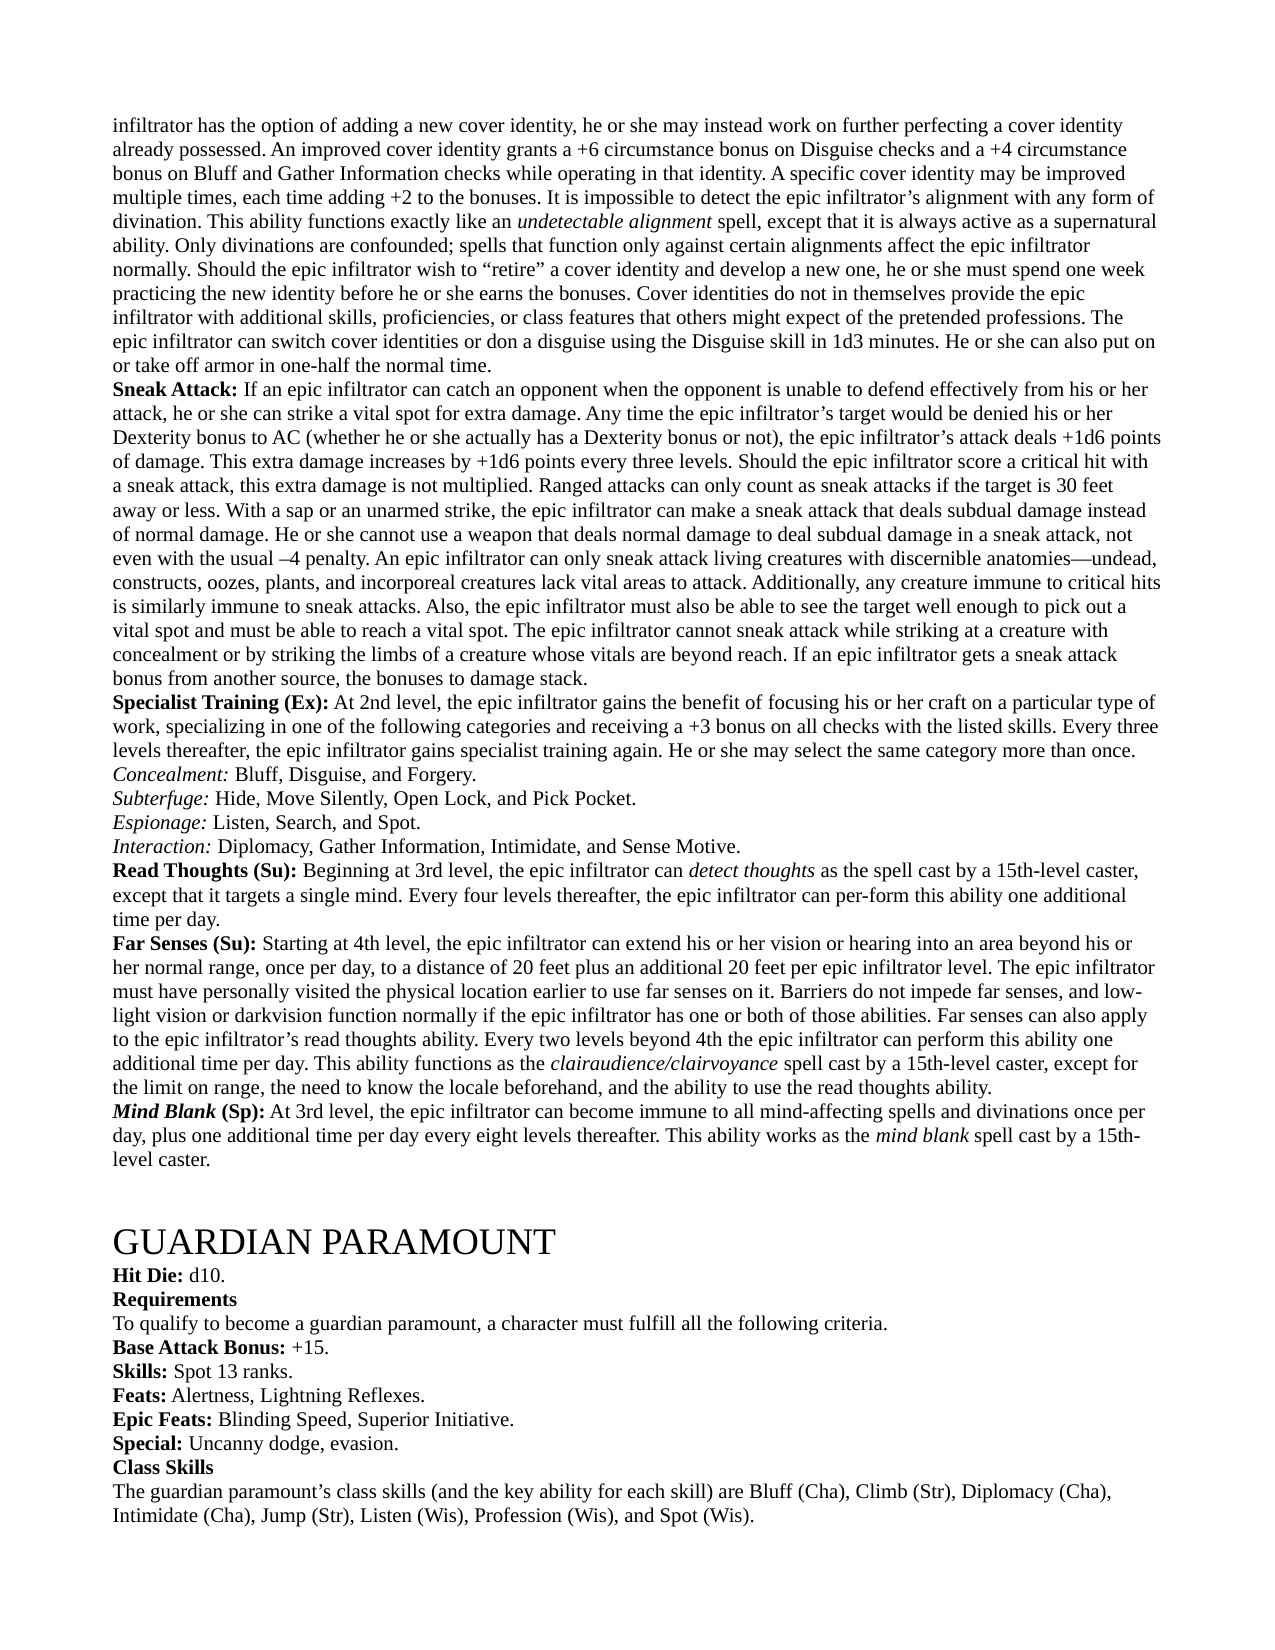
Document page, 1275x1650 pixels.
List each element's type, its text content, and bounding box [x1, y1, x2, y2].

text Skills: Spot 13 ranks. [112, 1359, 1162, 1383]
text Class Skills [112, 1455, 1162, 1479]
text Feats: Alertness, Lightning Reflexes. [112, 1383, 1162, 1407]
text Sneak Attack: If an epic infiltrator can catch an opponent when the opponent is unable to defend effectively from his or her attack, he or she can strike a vital spot for extra damage. Any time the epic infiltrator’s target would be denied his or her Dexterity bonus to AC (whether he or she actually has a Dexterity bonus or not), the epic infiltrator’s attack deals +1d6 points of damage. This extra damage increases by +1d6 points every three levels. Should the epic infiltrator score a critical hit with a sneak attack, this extra damage is not multiplied. Ranged attacks can only count as sneak attacks if the target is 30 feet away or less. With a sap or an unarmed strike, the epic infiltrator can make a sneak attack that deals subdual damage instead of normal damage. He or she cannot use a weapon that deals normal damage to deal subdual damage in a sneak attack, not even with the usual –4 penalty. An epic infiltrator can only sneak attack living creatures with discernible anatomies—undead, constructs, oozes, plants, and incorporeal creatures lack vital areas to attack. Additionally, any creature immune to critical hits is similarly immune to sneak attacks. Also, the epic infiltrator must also be able to see the target well enough to pick out a vital spot and must be able to reach a vital spot. The epic infiltrator cannot sneak attack while striking at a creature with concealment or by striking the limbs of a creature whose vitals are beyond reach. If an epic infiltrator gets a sneak attack bonus from another source, the bonuses to damage stack. [112, 377, 1162, 690]
text Interaction: Diplomacy, Gather Information, Intimidate, and Sense Motive. [112, 834, 1162, 858]
text Special: Uncanny dodge, evasion. [112, 1431, 1162, 1455]
text Base Attack Bonus: +15. [112, 1335, 1162, 1359]
text Far Senses (Su): Starting at 4th level, the epic infiltrator can extend his or her vision or hearing into an area beyond his or her normal range, once per day, to a distance of 20 feet plus an additional 20 feet per epic infiltrator level. The epic infiltrator must have personally visited the physical location earlier to use far senses on it. Barriers do not impede far senses, and low-light vision or darkvision function normally if the epic infiltrator has one or both of those abilities. Far senses can also apply to the epic infiltrator’s read thoughts ability. Every two levels beyond 4th the epic infiltrator can perform this ability one additional time per day. This ability functions as the clairaudience/clairvoyance spell cast by a 15th-level caster, except for the limit on range, the need to know the locale beforehand, and the ability to use the read thoughts ability. [112, 931, 1162, 1099]
text Espionage: Listen, Search, and Spot. [112, 810, 1162, 834]
text Specialist Training (Ex): At 2nd level, the epic infiltrator gains the benefit of focusing his or her craft on a particular type of work, specializing in one of the following categories and receiving a +3 bonus on all checks with the listed skills. Every three levels thereafter, the epic infiltrator gains specialist training again. He or she may select the same category more than once. [112, 690, 1162, 762]
text Hit Die: d10. [112, 1262, 1162, 1287]
text To qualify to become a guardian paramount, a character must fulfill all the following criteria. [112, 1311, 1162, 1335]
text Mind Blank (Sp): At 3rd level, the epic infiltrator can become immune to all mind-affecting spells and divinations once per day, plus one additional time per day every eight levels thereafter. This ability works as the mind blank spell cast by a 15th-level caster. [112, 1099, 1162, 1171]
text Requirements [112, 1287, 1162, 1311]
text Subterfuge: Hide, Move Silently, Open Lock, and Pick Pocket. [112, 786, 1162, 810]
text Read Thoughts (Su): Beginning at 3rd level, the epic infiltrator can detect thoughts as the spell cast by a 15th-level caster, except that it targets a single mind. Every four levels thereafter, the epic infiltrator can per-form this ability one additional time per day. [112, 858, 1162, 931]
text Concealment: Bluff, Disguise, and Forgery. [112, 762, 1162, 786]
text infiltrator has the option of adding a new cover identity, he or she may instead work on further perfecting a cover identity already possessed. An improved cover identity grants a +6 circumstance bonus on Disguise checks and a +4 circumstance bonus on Bluff and Gather Information checks while operating in that identity. A specific cover identity may be improved multiple times, each time adding +2 to the bonuses. It is impossible to detect the epic infiltrator’s alignment with any form of divination. This ability functions exactly like an undetectable alignment spell, except that it is always active as a supernatural ability. Only divinations are confounded; spells that function only against certain alignments affect the epic infiltrator normally. Should the epic infiltrator wish to “retire” a cover identity and develop a new one, he or she must spend one week practicing the new identity before he or she earns the bonuses. Cover identities do not in themselves provide the epic infiltrator with additional skills, proficiencies, or class features that others might expect of the pretended professions. The epic infiltrator can switch cover identities or don a disguise using the Disguise skill in 1d3 minutes. He or she can also put on or take off armor in one-half the normal time. [112, 112, 1162, 377]
text The guardian paramount’s class skills (and the key ability for each skill) are Bluff (Cha), Climb (Str), Diplomacy (Cha), Intimidate (Cha), Jump (Str), Listen (Wis), Profession (Wis), and Spot (Wis). [112, 1479, 1162, 1527]
text Epic Feats: Blinding Speed, Superior Initiative. [112, 1407, 1162, 1431]
subtitle GUARDIAN PARAMOUNT [112, 1219, 1162, 1262]
